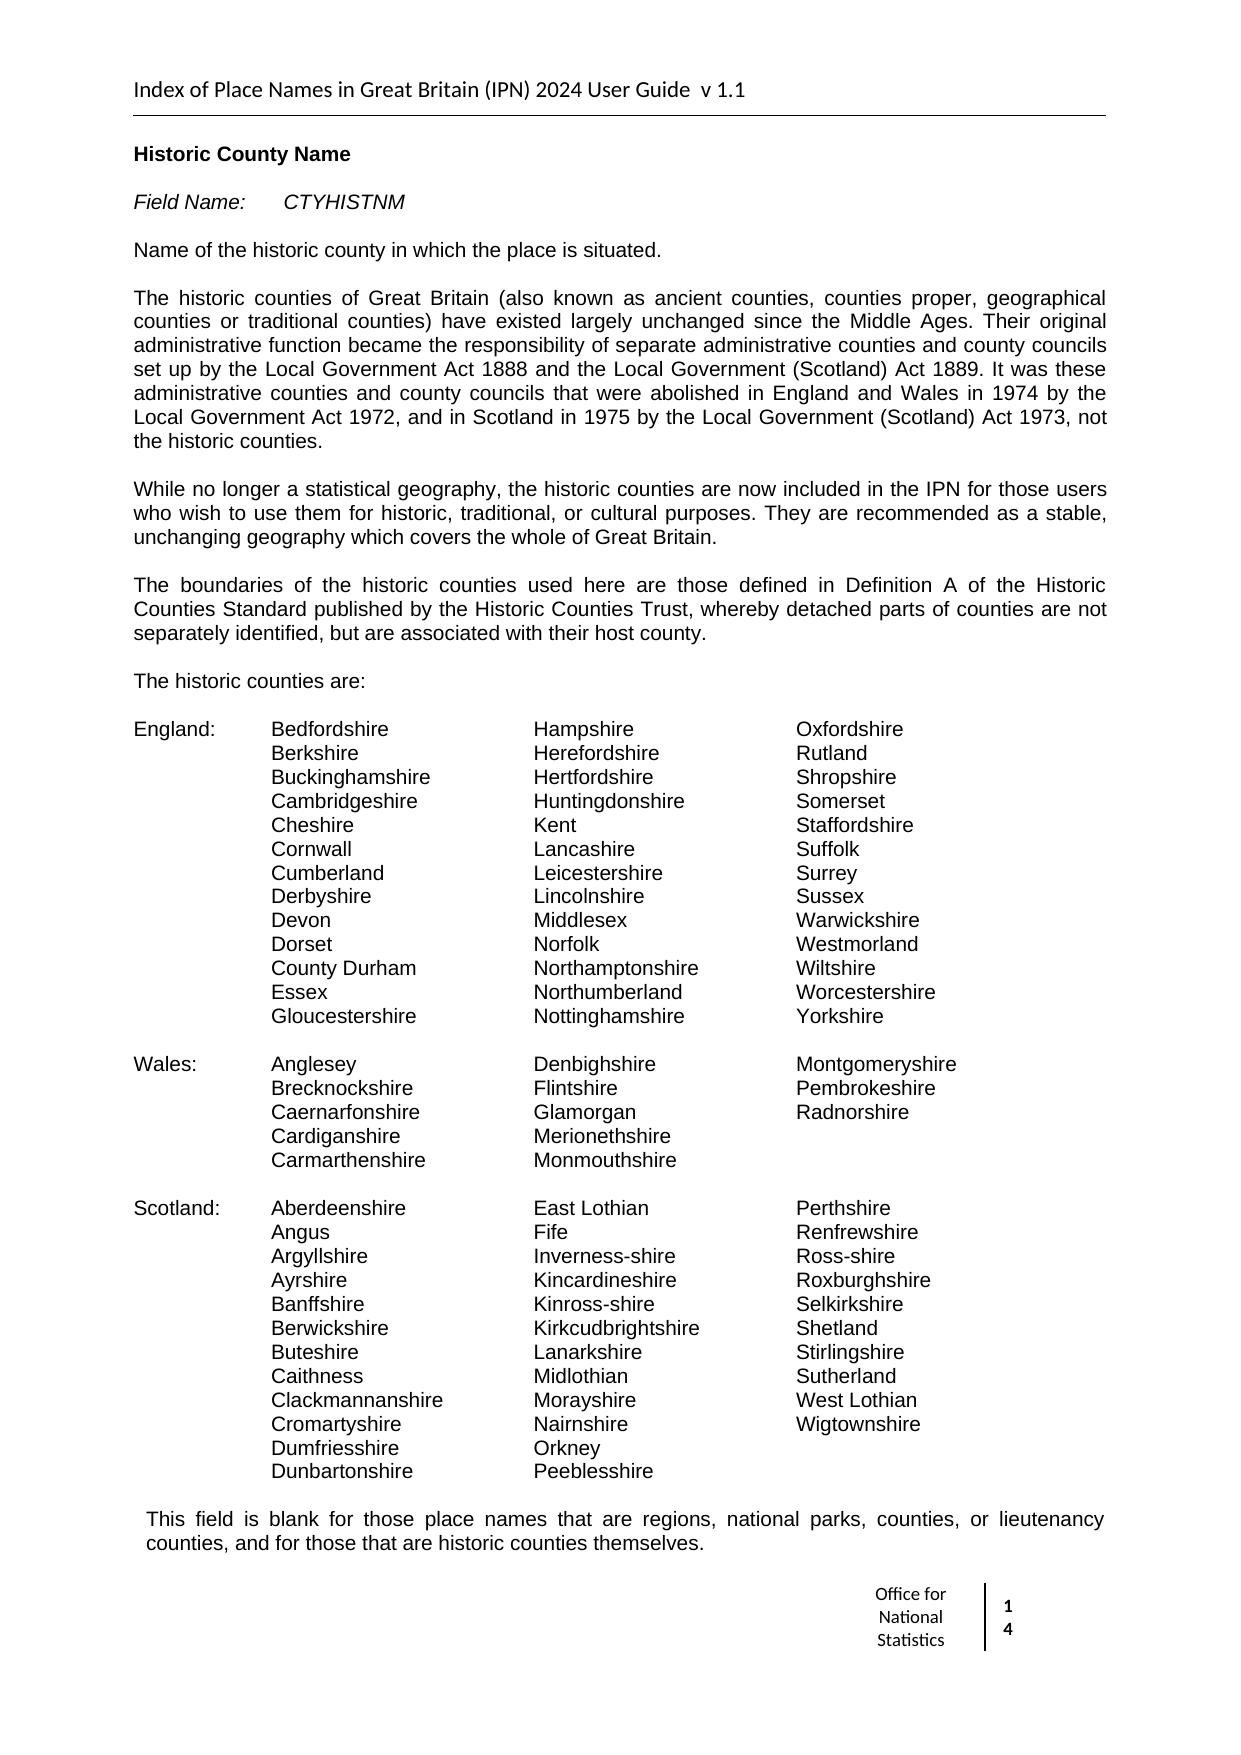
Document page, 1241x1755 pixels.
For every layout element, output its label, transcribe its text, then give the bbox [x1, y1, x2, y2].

text This field is blank for those place names that are regions, national parks, counties, or lieutenancy counties, and for those that are historic counties themselves. [146, 1507, 1106, 1555]
subtitle Dorset Norfolk Westmorland [133, 932, 1108, 956]
subtitle Angus Fife Renfrewshire [133, 1220, 1108, 1244]
subtitle Cardiganshire Merionethshire [133, 1124, 1108, 1148]
subtitle Berkshire Herefordshire Rutland [133, 741, 1108, 764]
subtitle Argyllshire Inverness-shire Ross-shire [133, 1244, 1108, 1268]
subtitle Field Name: CTYHISTNM [133, 189, 619, 213]
subtitle Cromartyshire Nairnshire Wigtownshire [133, 1411, 1108, 1435]
subtitle Caernarfonshire Glamorgan Radnorshire [133, 1100, 1108, 1124]
subtitle Dumfriesshire Orkney [133, 1435, 1108, 1459]
subtitle Berwickshire Kirkcudbrightshire Shetland [133, 1316, 1108, 1339]
subtitle Devon Middlesex Warwickshire [133, 908, 1108, 932]
subtitle Cheshire Kent Staffordshire [133, 812, 1108, 836]
subtitle Buteshire Lanarkshire Stirlingshire [133, 1339, 1108, 1363]
subtitle The boundaries of the historic counties used here are those defined in Definition A of the Historic Counties Standard published by the Historic Counties Trust, whereby detached parts of counties are not separately identified, but are associated with their host county. [133, 573, 1108, 645]
subtitle County Durham Northamptonshire Wiltshire [133, 956, 1108, 980]
subtitle Gloucestershire Nottinghamshire Yorkshire [133, 1004, 1108, 1028]
subtitle The historic counties are: [133, 669, 1108, 693]
subtitle Ayrshire Kincardineshire Roxburghshire [133, 1268, 1108, 1292]
subtitle While no longer a statistical geography, the historic counties are now included in the IPN for those users who wish to use them for historic, traditional, or cultural purposes. They are recommended as a stable, unchanging geography which covers the whole of Great Britain. [133, 477, 1108, 549]
subtitle Carmarthenshire Monmouthshire [133, 1148, 1108, 1172]
subtitle Scotland: Aberdeenshire East Lothian Perthshire [133, 1196, 1108, 1220]
subtitle Clackmannanshire Morayshire West Lothian [133, 1387, 1108, 1411]
subtitle Derbyshire Lincolnshire Sussex [133, 884, 1108, 908]
subtitle Brecknockshire Flintshire Pembrokeshire [133, 1076, 1108, 1100]
subtitle Dunbartonshire Peeblesshire [133, 1459, 1108, 1483]
subtitle The historic counties of Great Britain (also known as ancient counties, counties proper, geographical counties or traditional counties) have existed largely unchanged since the Middle Ages. Their original administrative function became the responsibility of separate administrative counties and county councils set up by the Local Government Act 1888 and the Local Government (Scotland) Act 1889. It was these administrative counties and county councils that were abolished in England and Wales in 1974 by the Local Government Act 1972, and in Scotland in 1975 by the Local Government (Scotland) Act 1973, not the historic counties. [133, 285, 1108, 453]
subtitle Buckinghamshire Hertfordshire Shropshire [133, 764, 1108, 788]
subtitle Historic County Name [133, 142, 619, 166]
subtitle Caithness Midlothian Sutherland [133, 1363, 1108, 1387]
subtitle Essex Northumberland Worcestershire [133, 980, 1108, 1004]
subtitle England: Bedfordshire Hampshire Oxfordshire [133, 717, 1108, 741]
subtitle Banffshire Kinross-shire Selkirkshire [133, 1292, 1108, 1316]
subtitle Cumberland Leicestershire Surrey [133, 860, 1108, 884]
subtitle Wales: Anglesey Denbighshire Montgomeryshire [133, 1052, 1108, 1076]
subtitle Name of the historic county in which the place is situated. [133, 237, 761, 261]
subtitle Cambridgeshire Huntingdonshire Somerset [133, 788, 1108, 812]
subtitle Cornwall Lancashire Suffolk [133, 836, 1108, 860]
